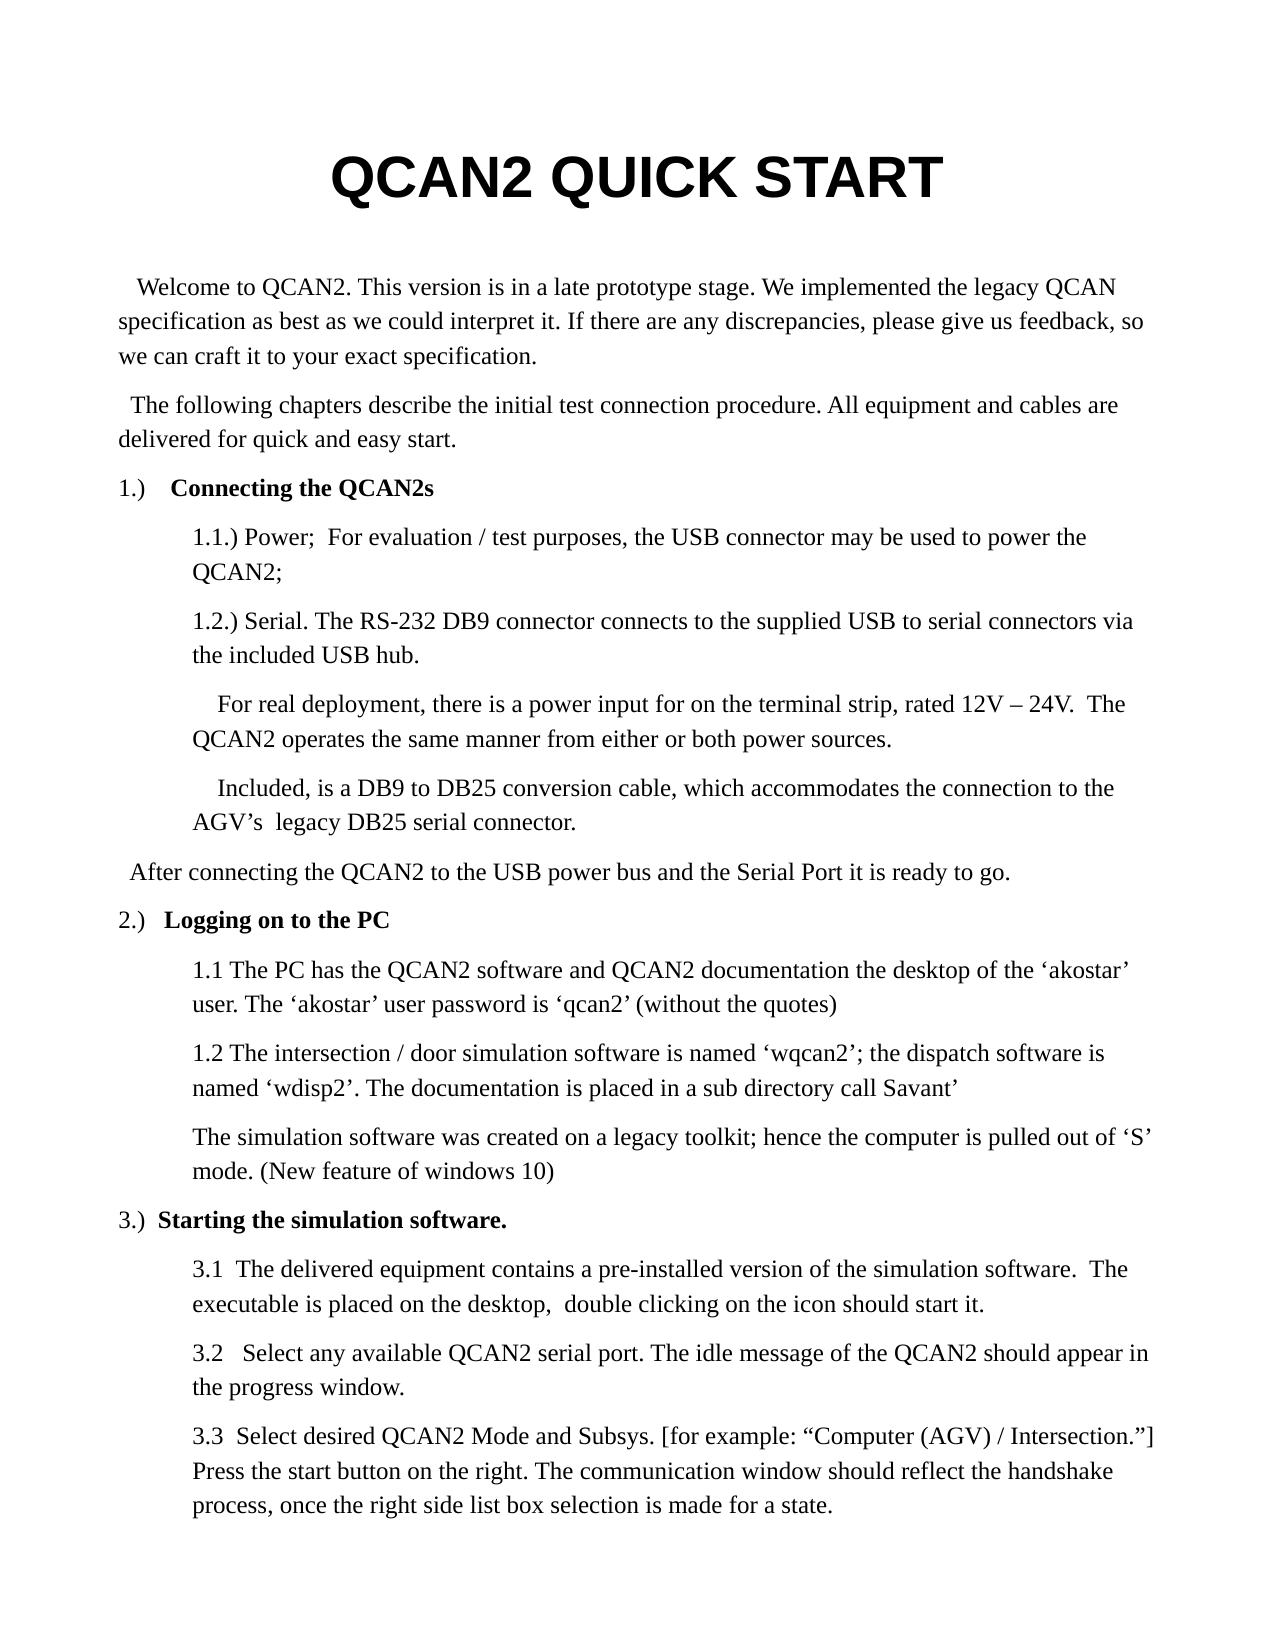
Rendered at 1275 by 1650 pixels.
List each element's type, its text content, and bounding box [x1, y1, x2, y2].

text 1.1 The PC has the QCAN2 software and QCAN2 documentation the desktop of the ‘akostar’ user. The ‘akostar’ user password is ‘qcan2’ (without the quotes) [192, 955, 1157, 1018]
text 3.1 The delivered equipment contains a pre-installed version of the simulation software. The executable is placed on the desktop, double clicking on the icon should start it. [192, 1254, 1157, 1318]
text Welcome to QCAN2. This version is in a late prototype stage. We implemented the legacy QCAN specification as best as we could interpret it. If there are any discrepancies, please give us feedback, so we can craft it to your exact specification. [118, 272, 1157, 369]
text The following chapters describe the initial test connection procedure. All equipment and cables are delivered for quick and easy start. [118, 390, 1157, 453]
text The simulation software was created on a legacy toolkit; hence the computer is pulled out of ‘S’ mode. (New feature of windows 10) [192, 1122, 1157, 1185]
text 3.2 Select any available QCAN2 serial port. The idle message of the QCAN2 should appear in the progress window. [192, 1338, 1157, 1401]
text 2.) Logging on to the PC [118, 906, 1157, 934]
text 1.2.) Serial. The RS-232 DB9 connector connects to the supplied USB to serial connectors via the included USB hub. [192, 606, 1157, 669]
text 3.) Starting the simulation software. [118, 1205, 1157, 1234]
title QCAN2 QUICK START [118, 143, 1157, 210]
text After connecting the QCAN2 to the USB power bus and the Serial Port it is ready to go. [118, 857, 1157, 885]
text 1.2 The intersection / door simulation software is named ‘wqcan2’; the dispatch software is named ‘wdisp2’. The documentation is placed in a sub directory call Savant’ [192, 1038, 1157, 1101]
text 1.) Connecting the QCAN2s [118, 473, 1157, 502]
text Included, is a DB9 to DB25 conversion cable, which accommodates the connection to the AGV’s legacy DB25 serial connector. [192, 773, 1157, 836]
text 3.3 Select desired QCAN2 Mode and Subsys. [for example: “Computer (AGV) / Intersection.”] Press the start button on the right. The communication window should reflect the handshake process, once the right side list box selection is made for a state. [192, 1421, 1157, 1519]
text For real deployment, there is a power input for on the terminal strip, rated 12V – 24V. The QCAN2 operates the same manner from either or both power sources. [192, 689, 1157, 753]
text 1.1.) Power; For evaluation / test purposes, the USB connector may be used to power the QCAN2; [192, 522, 1157, 586]
